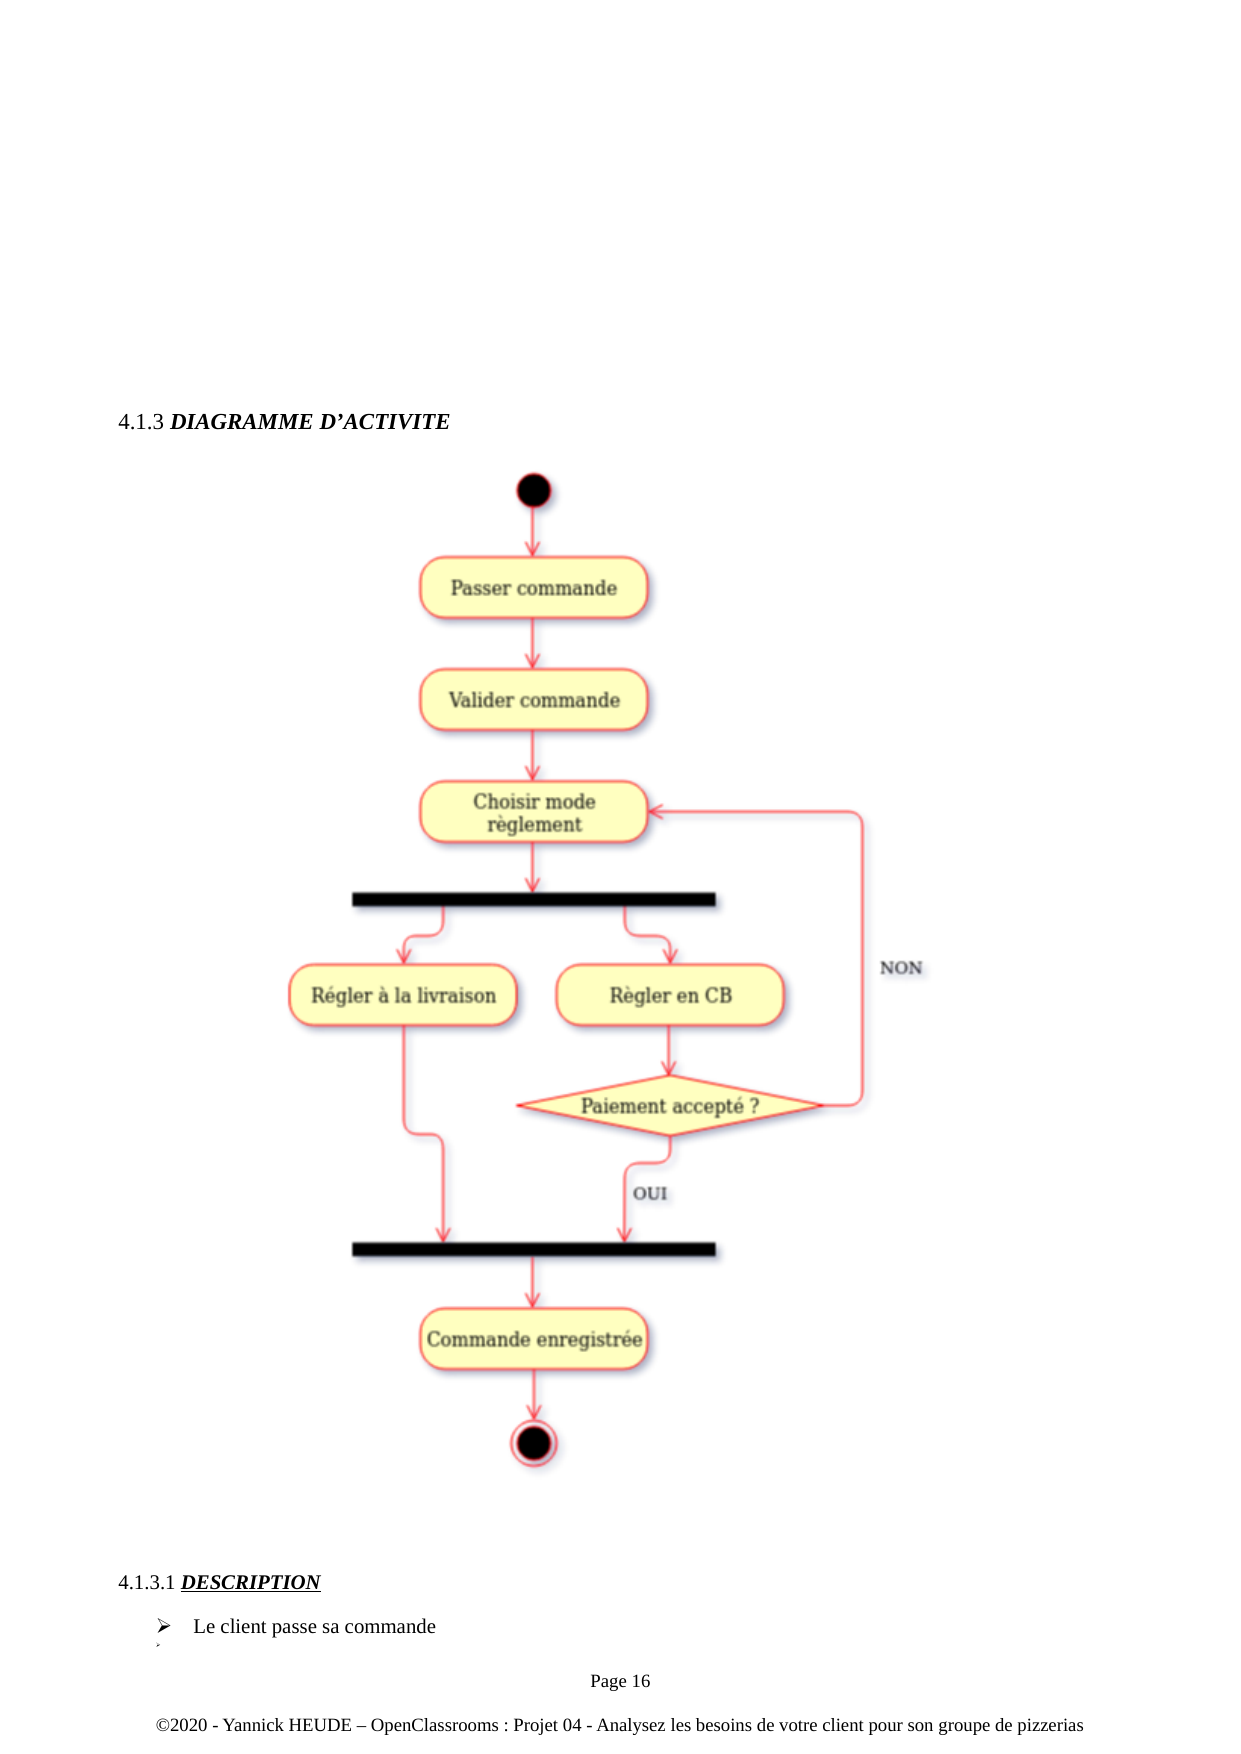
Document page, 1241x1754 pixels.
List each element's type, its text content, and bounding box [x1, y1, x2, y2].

picture [258, 438, 983, 1514]
text 4.1.3.1 DESCRIPTION [118, 1570, 1122, 1594]
text 4.1.3 DIAGRAMME D’ACTIVITE [118, 408, 1122, 434]
list Le client passe sa commande [156, 1614, 1122, 1638]
